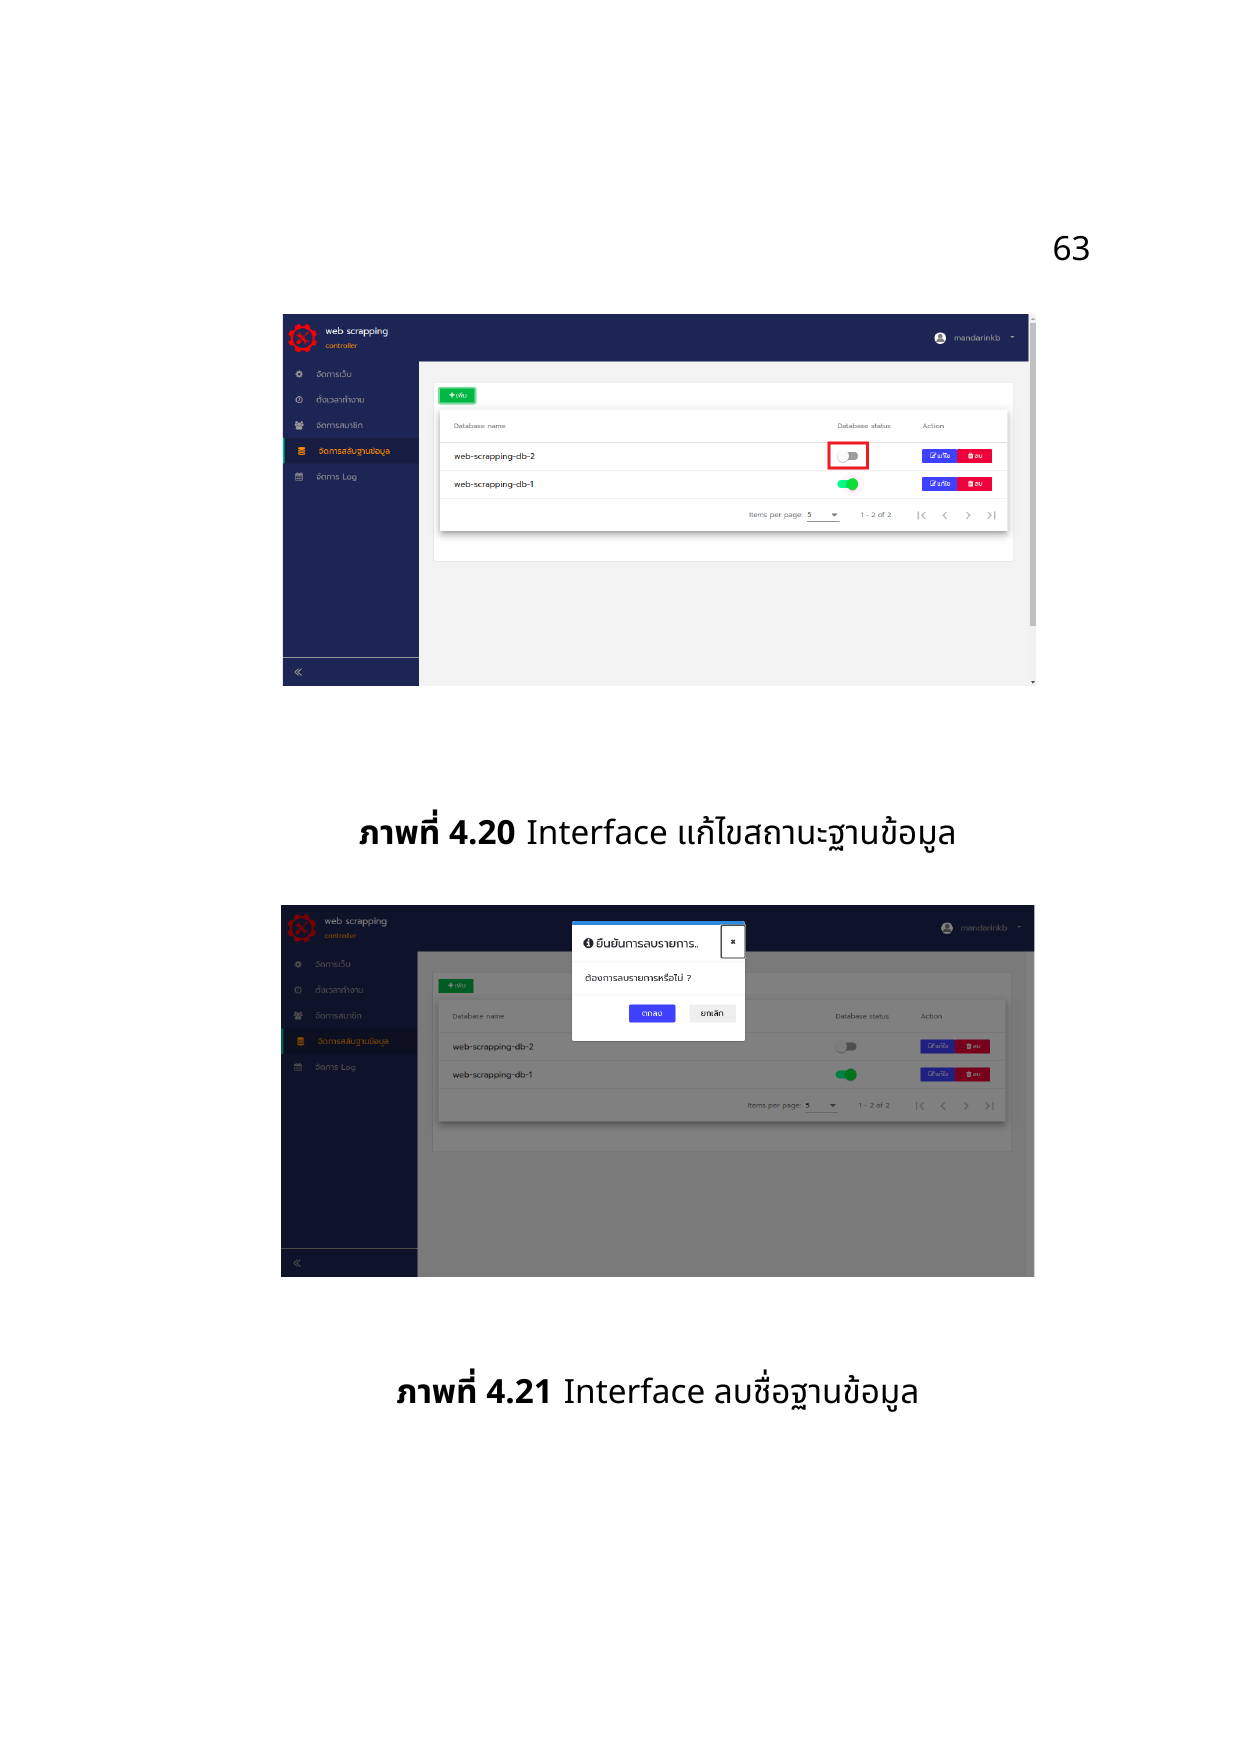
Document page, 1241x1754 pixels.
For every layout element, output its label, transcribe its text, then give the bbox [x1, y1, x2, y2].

picture [282, 314, 1037, 686]
text ภาพที่ 4.20 Interface แก้ไขสถานะฐานข้อมูล [225, 800, 1091, 859]
picture [281, 905, 1035, 1277]
text ภาพที่ 4.21 Interface ลบชื่อฐานข้อมูล [225, 1359, 1091, 1419]
